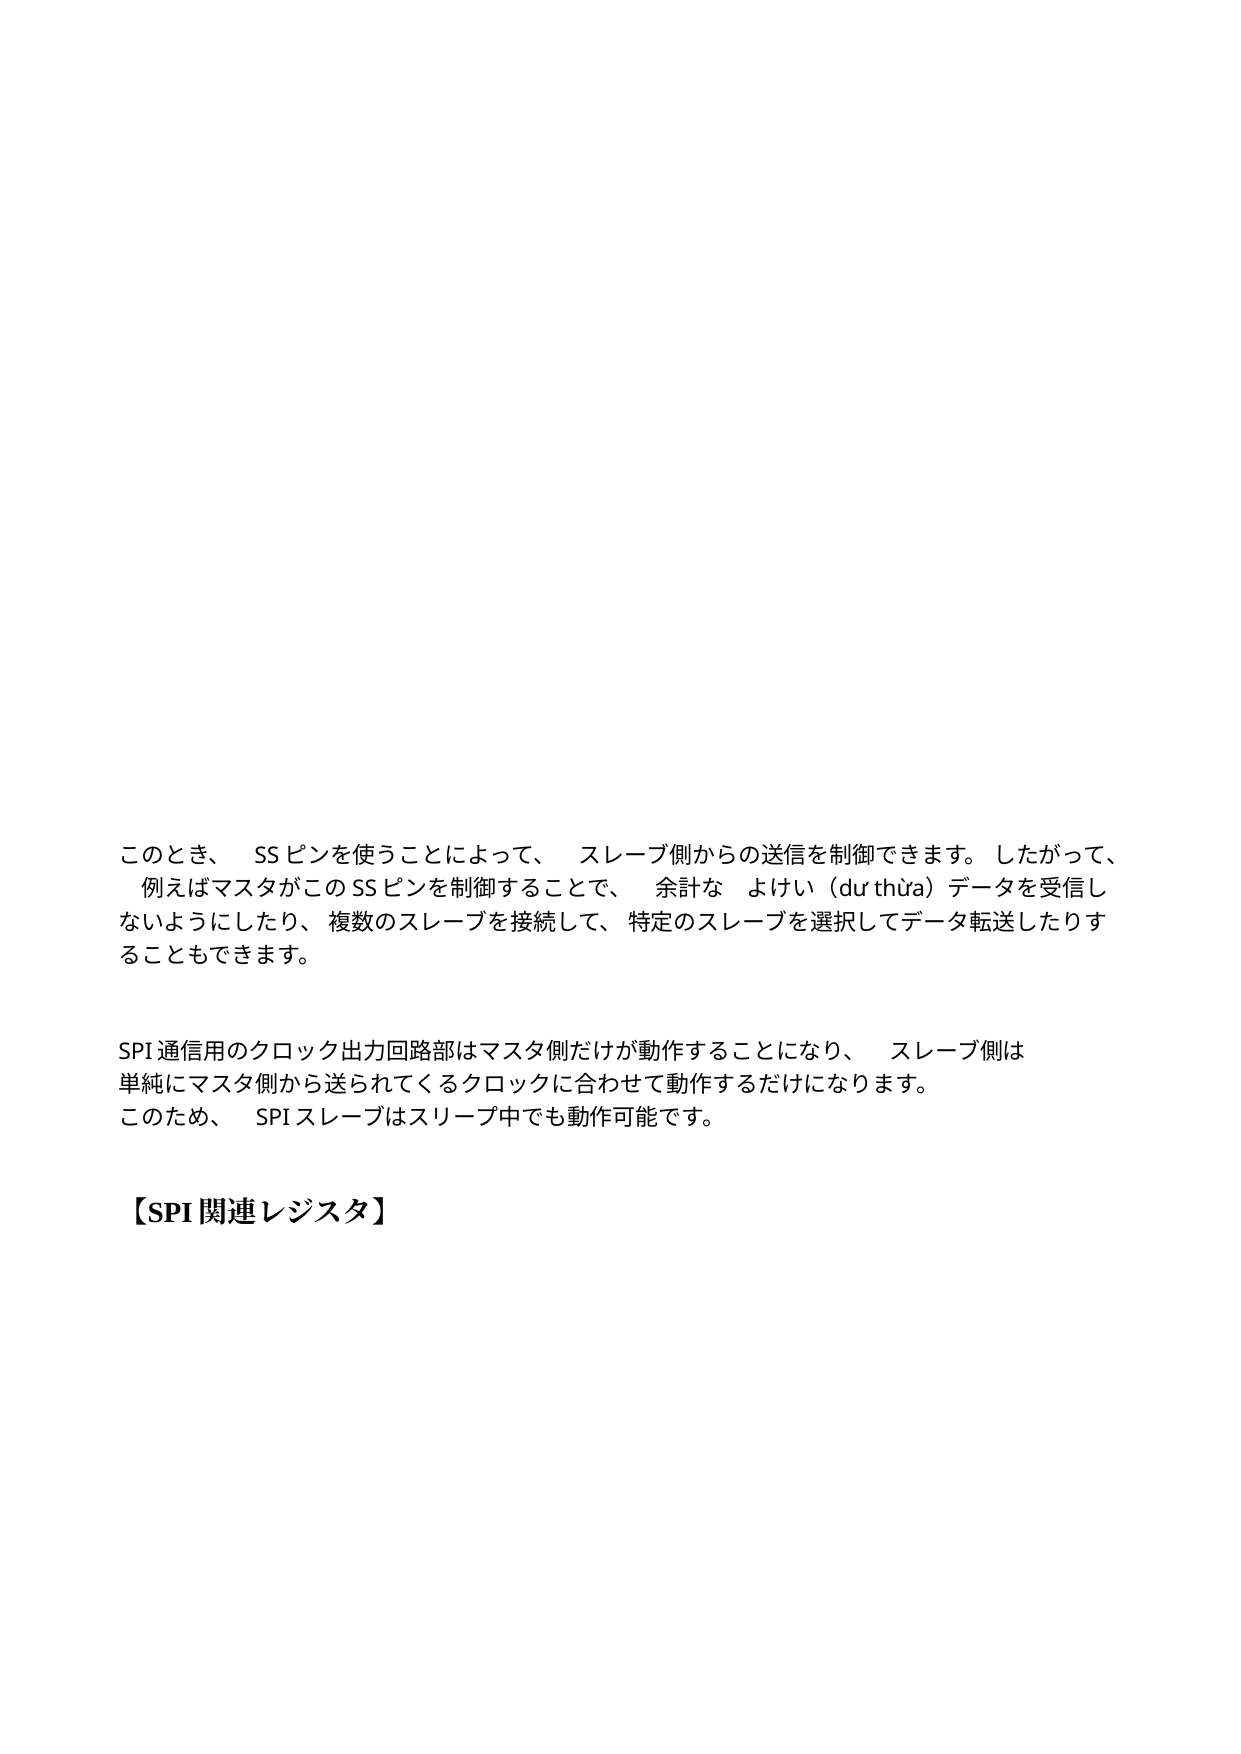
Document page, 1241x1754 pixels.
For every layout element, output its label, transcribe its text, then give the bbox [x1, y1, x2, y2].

text 単純にマスタ側から送られてくるクロックに合わせて動作するだけになります。 [118, 1066, 1122, 1099]
text このとき、 SSピンを使うことによって、 スレーブ側からの送信を制御できます。 したがって、 例えばマスタがこのSSピンを制御することで、 余計な よけい（dư thừa）データを受信しないようにしたり、 複数のスレーブを接続して、 特定のスレーブを選択してデータ転送したりすることもできます。 [118, 837, 1122, 970]
text 【SPI関連レジスタ】 [118, 1195, 1122, 1228]
text このため、 SPIスレーブはスリープ中でも動作可能です。 [118, 1099, 1122, 1132]
text SPI通信用のクロック出力回路部はマスタ側だけが動作することになり、 スレーブ側は [118, 1032, 1122, 1066]
